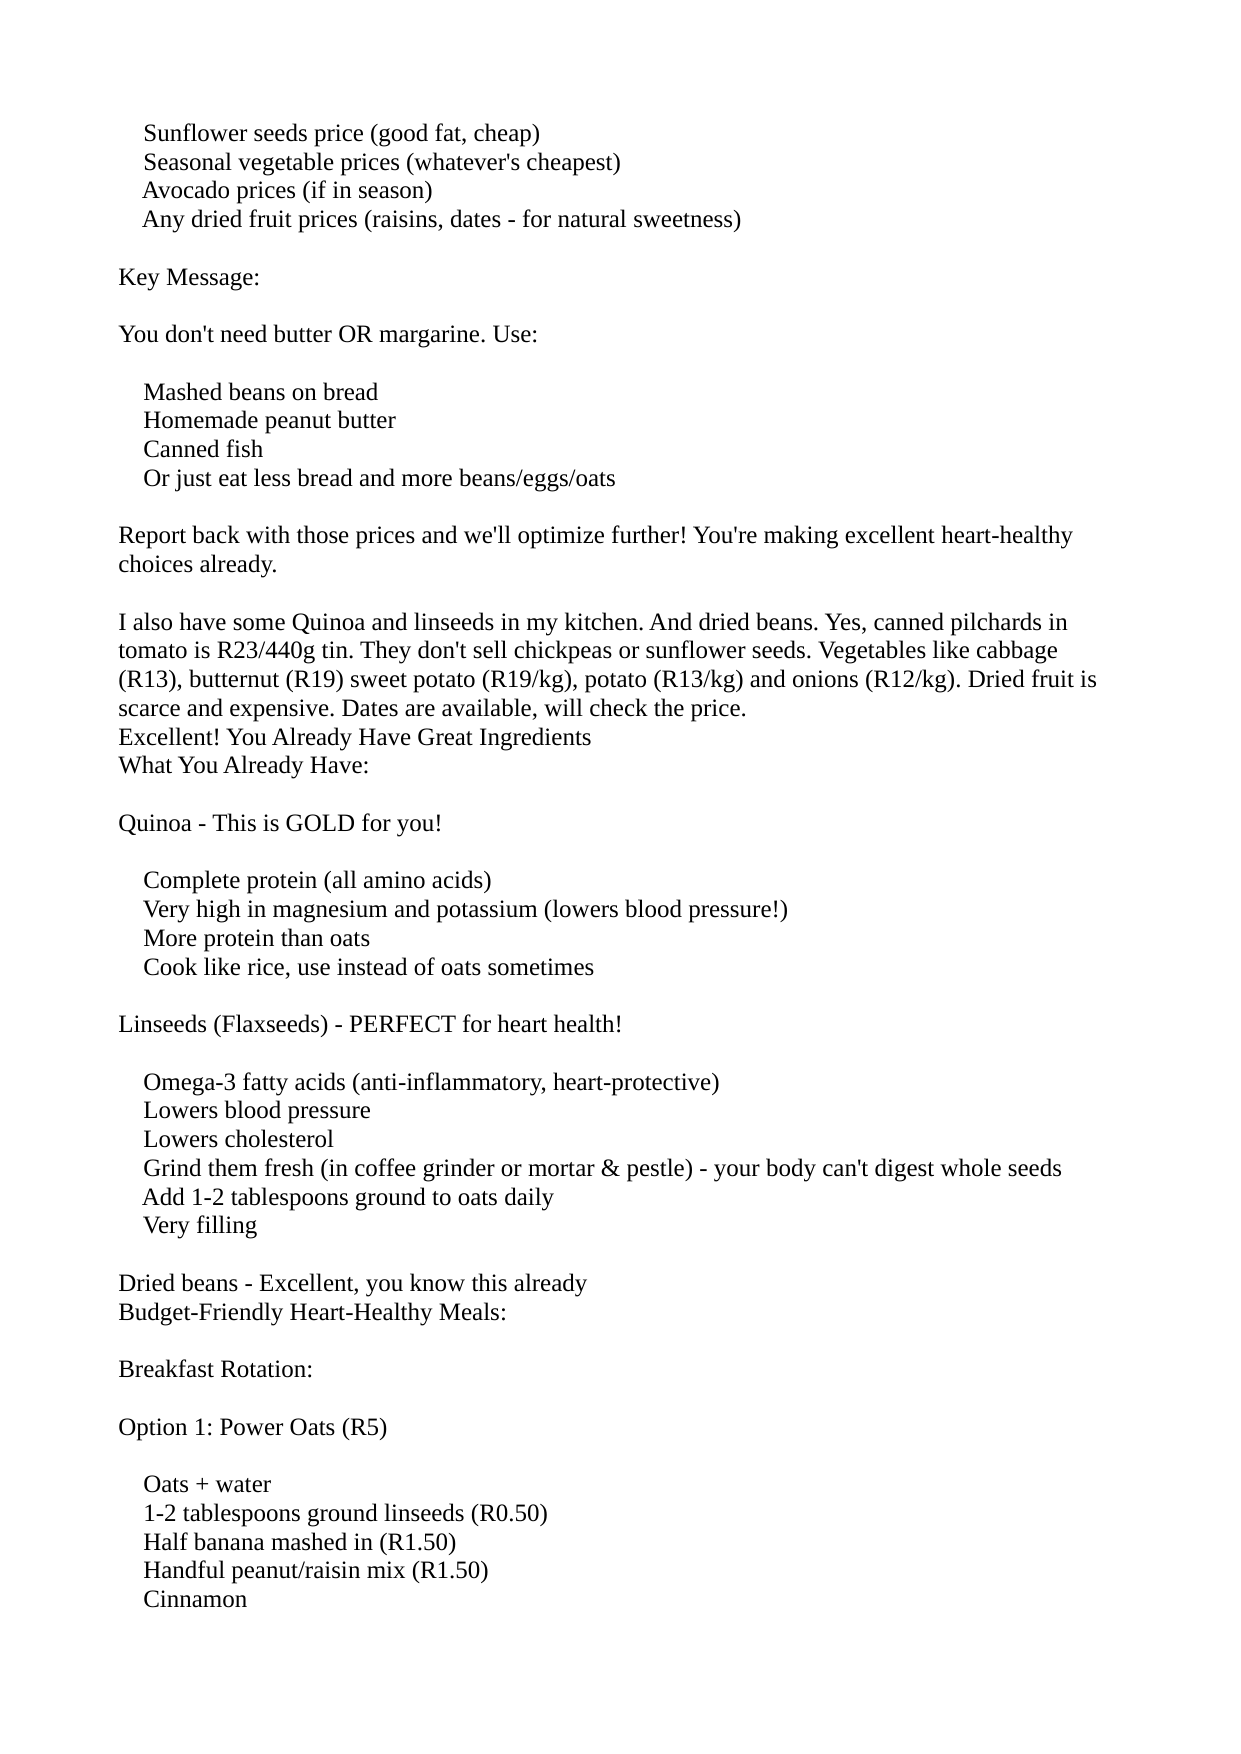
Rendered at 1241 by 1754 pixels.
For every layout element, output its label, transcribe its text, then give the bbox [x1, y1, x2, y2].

text Sunflower seeds price (good fat, cheap) [118, 118, 1122, 147]
text Dried beans - Excellent, you know this already [118, 1268, 1122, 1297]
text More protein than oats [118, 923, 1122, 952]
text Breakfast Rotation: [118, 1354, 1122, 1383]
text Linseeds (Flaxseeds) - PERFECT for heart health! [118, 1009, 1122, 1038]
text Very filling [118, 1211, 1122, 1239]
text Mashed beans on bread [118, 377, 1122, 406]
text Handful peanut/raisin mix (R1.50) [118, 1556, 1122, 1584]
text Oats + water [118, 1469, 1122, 1498]
text Any dried fruit prices (raisins, dates - for natural sweetness) [118, 204, 1122, 233]
text Budget-Friendly Heart-Healthy Meals: [118, 1297, 1122, 1326]
text Half banana mashed in (R1.50) [118, 1527, 1122, 1556]
text Omega-3 fatty acids (anti-inflammatory, heart-protective) [118, 1067, 1122, 1096]
text Report back with those prices and we'll optimize further! You're making excellent heart-healthy choices already. [118, 521, 1122, 578]
text I also have some Quinoa and linseeds in my kitchen. And dried beans. Yes, canned pilchards in tomato is R23/440g tin. They don't sell chickpeas or sunflower seeds. Vegetables like cabbage (R13), butternut (R19) sweet potato (R19/kg), potato (R13/kg) and onions (R12/kg). Dried fruit is scarce and expensive. Dates are available, will check the price. [118, 607, 1122, 722]
text What You Already Have: [118, 751, 1122, 779]
text Very high in magnesium and potassium (lowers blood pressure!) [118, 894, 1122, 923]
text Excellent! You Already Have Great Ingredients [118, 722, 1122, 751]
text Lowers blood pressure [118, 1096, 1122, 1124]
text Avocado prices (if in season) [118, 176, 1122, 204]
text Add 1-2 tablespoons ground to oats daily [118, 1182, 1122, 1211]
text Cinnamon [118, 1584, 1122, 1613]
text Or just eat less bread and more beans/eggs/oats [118, 463, 1122, 492]
text Option 1: Power Oats (R5) [118, 1412, 1122, 1441]
text Cook like rice, use instead of oats sometimes [118, 952, 1122, 981]
text Seasonal vegetable prices (whatever's cheapest) [118, 147, 1122, 176]
text Complete protein (all amino acids) [118, 866, 1122, 894]
text You don't need butter OR margarine. Use: [118, 319, 1122, 348]
text 1-2 tablespoons ground linseeds (R0.50) [118, 1498, 1122, 1527]
text Grind them fresh (in coffee grinder or mortar & pestle) - your body can't digest whole seeds [118, 1153, 1122, 1182]
text Lowers cholesterol [118, 1124, 1122, 1153]
text Key Message: [118, 262, 1122, 291]
text Homemade peanut butter [118, 406, 1122, 434]
text Quinoa - This is GOLD for you! [118, 808, 1122, 837]
text Canned fish [118, 434, 1122, 463]
